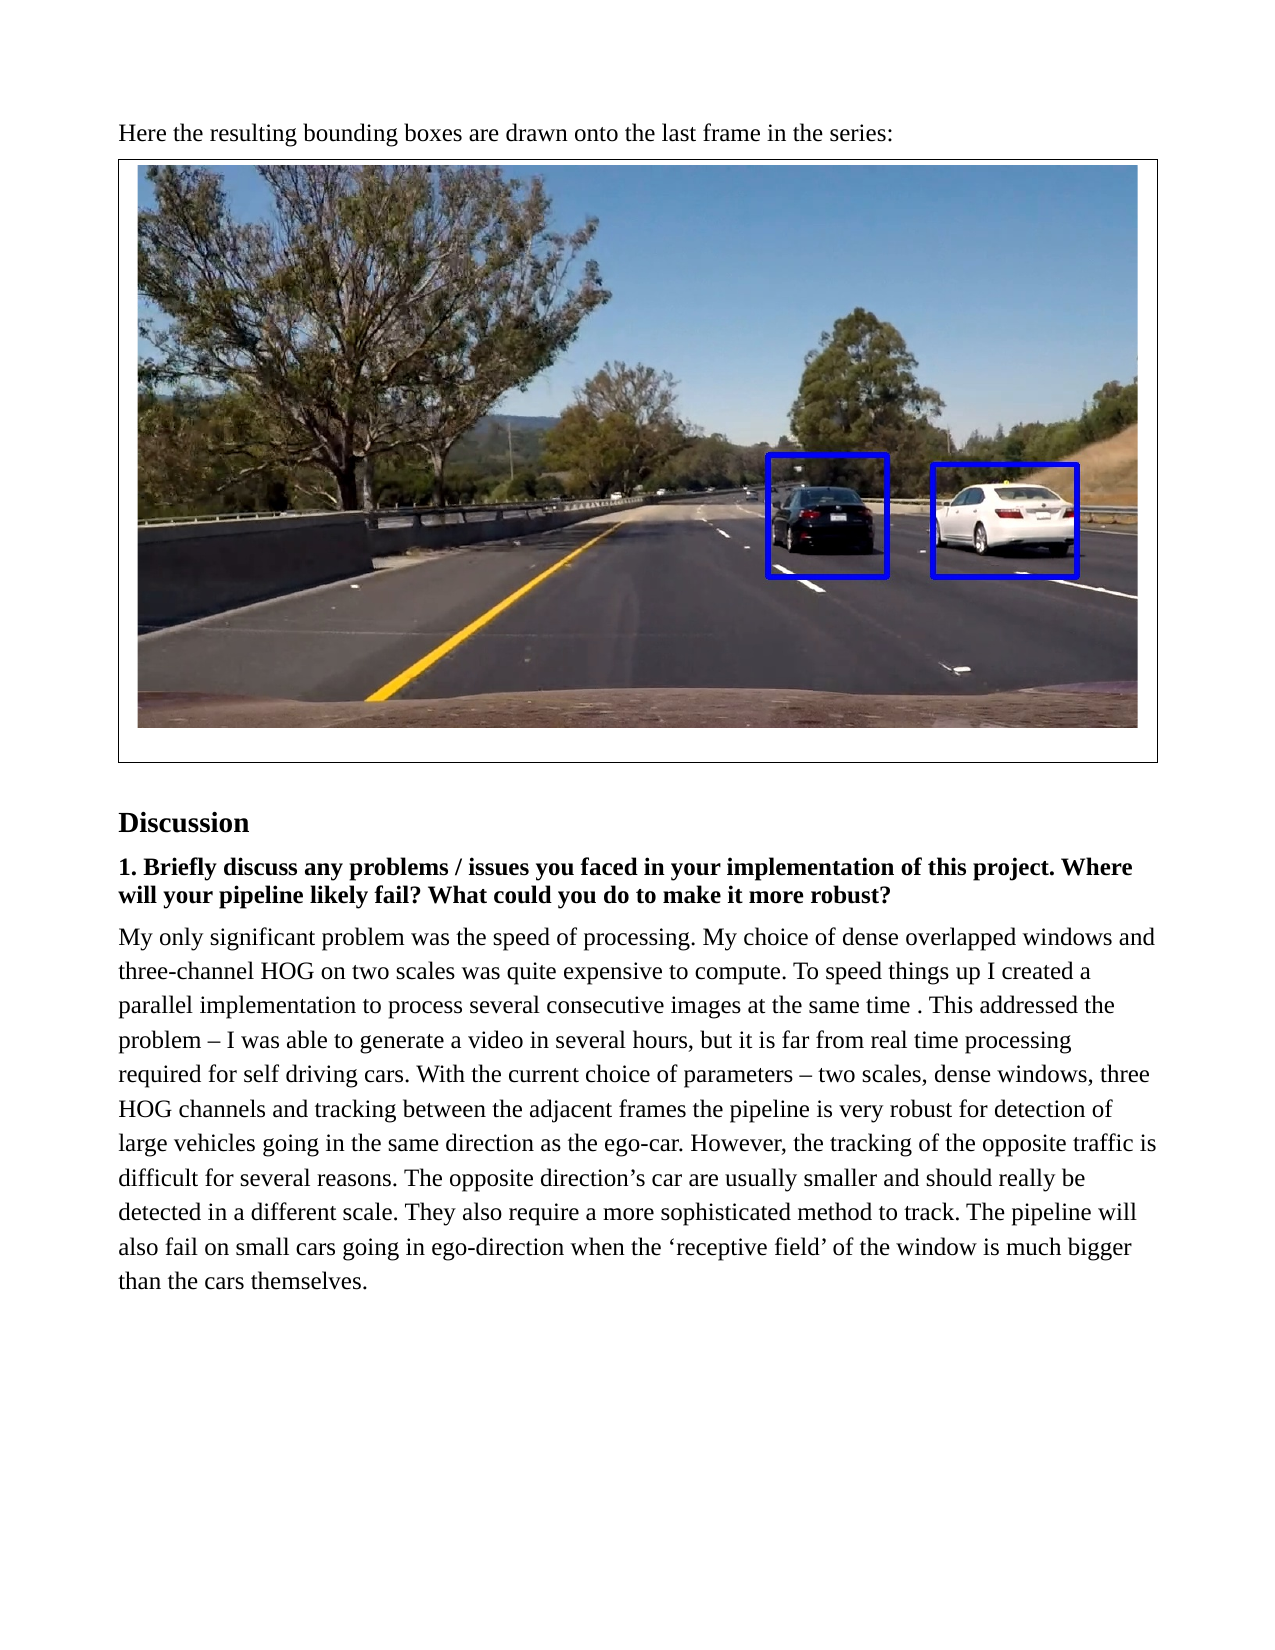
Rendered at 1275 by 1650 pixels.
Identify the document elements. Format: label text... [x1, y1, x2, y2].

picture [137, 165, 1138, 728]
subtitle Here the resulting bounding boxes are drawn onto the last frame in the series: [118, 118, 1157, 147]
text My only significant problem was the speed of processing. My choice of dense overlapped windows and three-channel HOG on two scales was quite expensive to compute. To speed things up I created a parallel implementation to process several consecutive images at the same time . This addressed the problem – I was able to generate a video in several hours, but it is far from real time processing required for self driving cars. With the current choice of parameters – two scales, dense windows, three HOG channels and tracking between the adjacent frames the pipeline is very robust for detection of large vehicles going in the same direction as the ego-car. However, the tracking of the opposite traffic is difficult for several reasons. The opposite direction’s car are usually smaller and should really be detected in a different scale. They also require a more sophisticated method to track. The pipeline will also fail on small cars going in ego-direction when the ‘receptive field’ of the window is much bigger than the cars themselves. [118, 922, 1157, 1295]
subtitle Discussion [118, 806, 1157, 839]
table_header [119, 160, 1157, 762]
subtitle 1. Briefly discuss any problems / issues you faced in your implementation of this project. Where will your pipeline likely fail? What could you do to make it more robust? [118, 852, 1157, 909]
